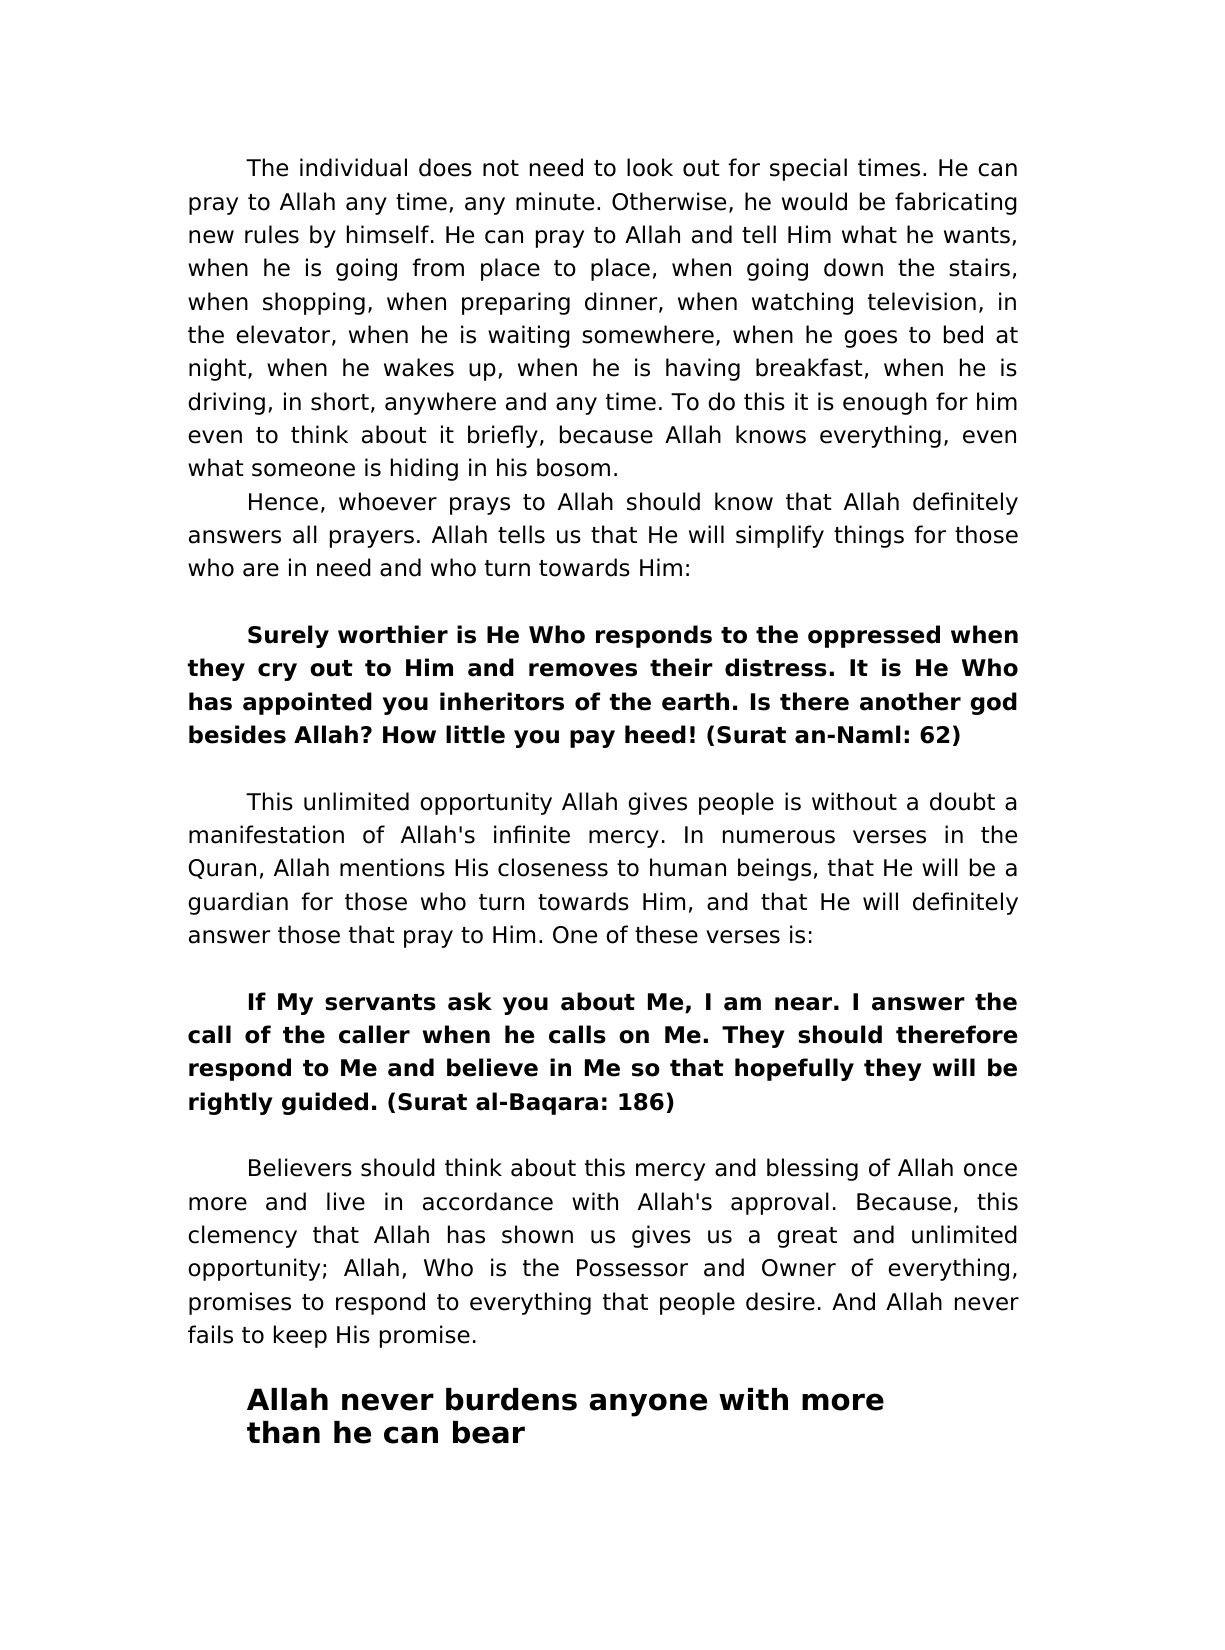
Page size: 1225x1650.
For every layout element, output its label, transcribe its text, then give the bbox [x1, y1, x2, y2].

text The individual does not need to look out for special times. He can pray to Allah any time, any minute. Otherwise, he would be fabricating new rules by himself. He can pray to Allah and tell Him what he wants, when he is going from place to place, when going down the stairs, when shopping, when preparing dinner, when watching television, in the elevator, when he is waiting somewhere, when he goes to bed at night, when he wakes up, when he is having breakfast, when he is driving, in short, anywhere and any time. To do this it is enough for him even to think about it briefly, because Allah knows everything, even what someone is hiding in his bosom. [187, 150, 1020, 483]
text Believers should think about this mercy and blessing of Allah once more and live in accordance with Allah's approval. Because, this clemency that Allah has shown us gives us a great and unlimited opportunity; Allah, Who is the Possessor and Owner of everything, promises to respond to everything that people desire. And Allah never fails to keep His promise. [187, 1150, 1020, 1350]
text than he can bear [187, 1417, 1020, 1450]
text Allah never burdens anyone with more [187, 1383, 1020, 1417]
text This unlimited opportunity Allah gives people is without a doubt a manifestation of Allah's infinite mercy. In numerous verses in the Quran, Allah mentions His closeness to human beings, that He will be a guardian for those who turn towards Him, and that He will definitely answer those that pray to Him. One of these verses is: [187, 783, 1020, 950]
text Surely worthier is He Who responds to the oppressed when they cry out to Him and removes their distress. It is He Who has appointed you inheritors of the earth. Is there another god besides Allah? How little you pay heed! (Surat an-Naml: 62) [187, 617, 1020, 750]
text If My servants ask you about Me, I am near. I answer the call of the caller when he calls on Me. They should therefore respond to Me and believe in Me so that hopefully they will be rightly guided. (Surat al-Baqara: 186) [187, 983, 1020, 1117]
text Hence, whoever prays to Allah should know that Allah definitely answers all prayers. Allah tells us that He will simplify things for those who are in need and who turn towards Him: [187, 483, 1020, 583]
